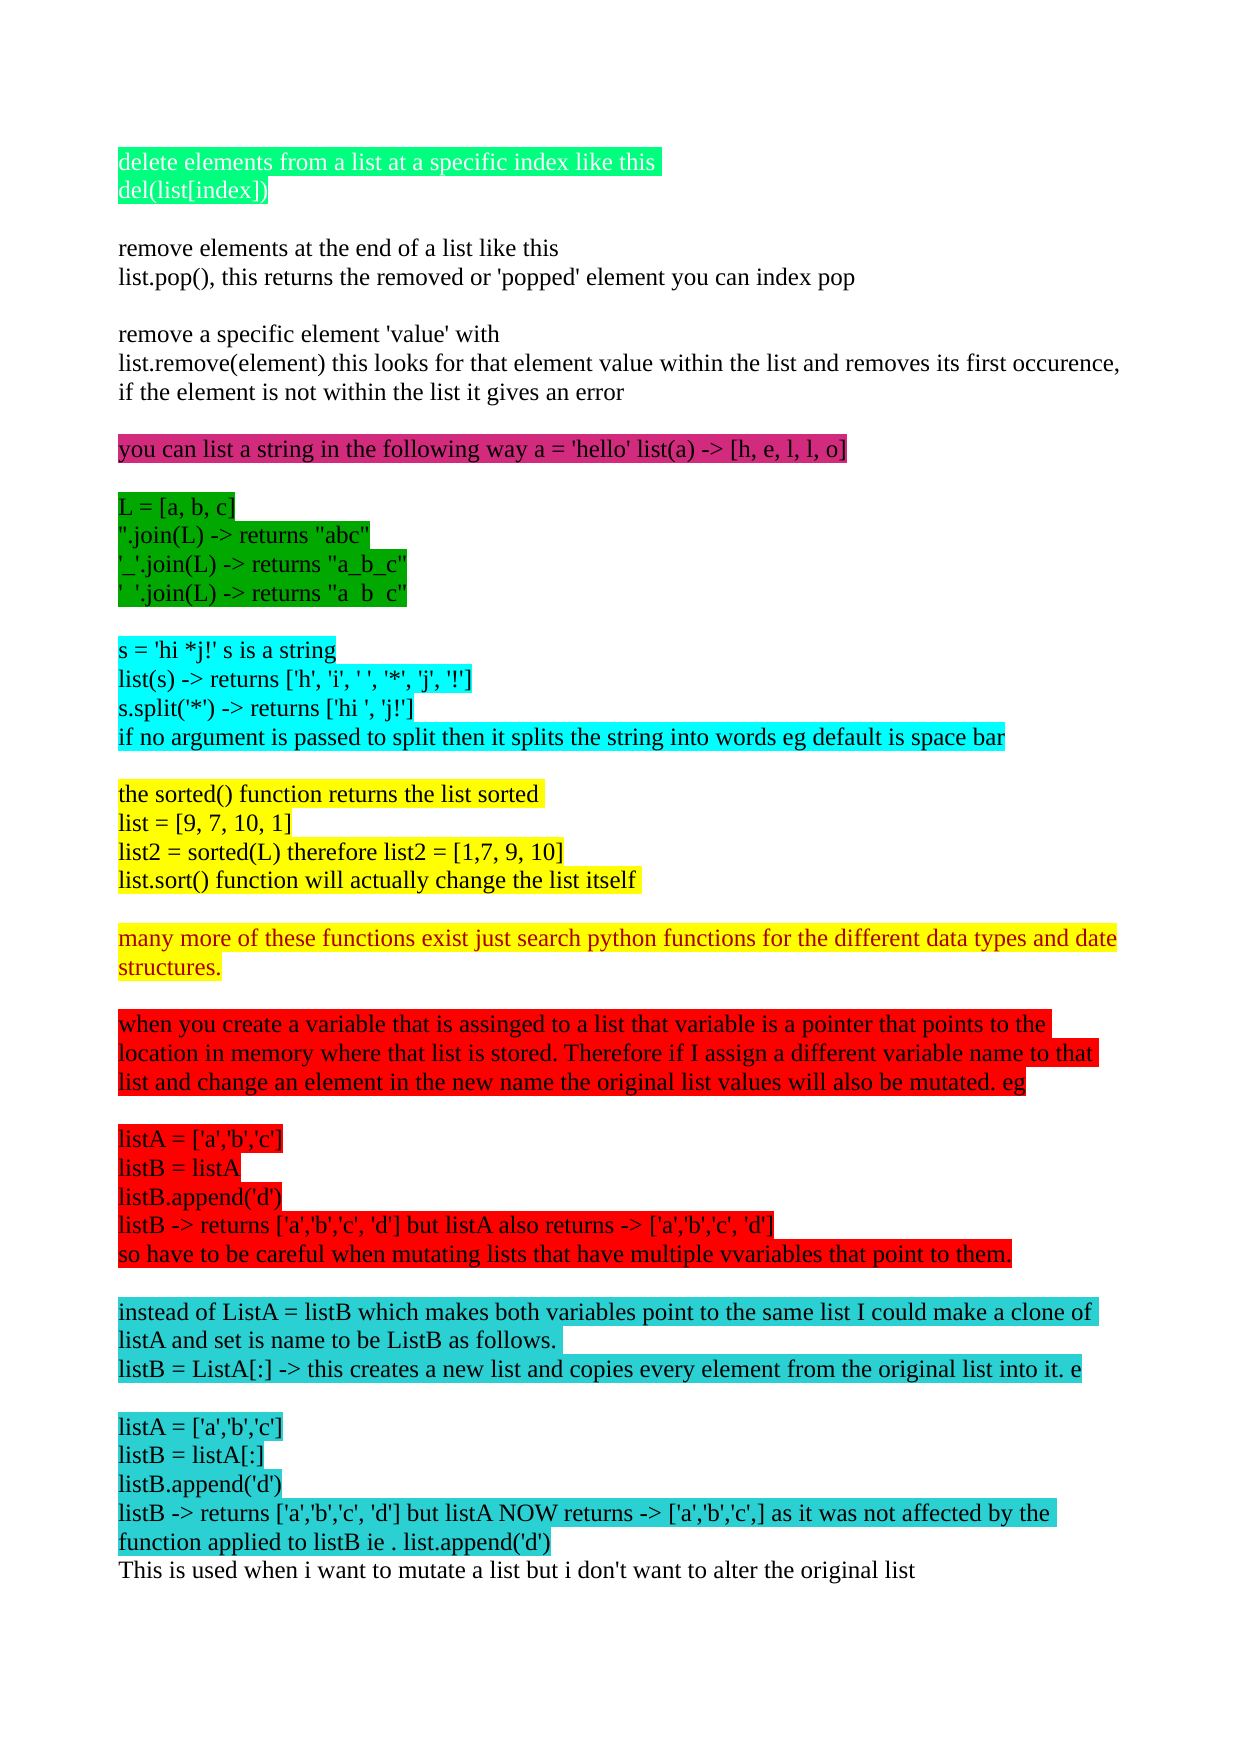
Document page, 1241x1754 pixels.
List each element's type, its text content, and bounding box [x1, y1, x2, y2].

text list.remove(element) this looks for that element value within the list and removes its first occurence, if the element is not within the list it gives an error [118, 348, 1122, 406]
text list.sort() function will actually change the list itself [118, 866, 1122, 894]
text s.split('*') -> returns ['hi ', 'j!'] [118, 693, 1122, 722]
text list(s) -> returns ['h', 'i', ' ', '*', 'j', '!'] [118, 664, 1122, 693]
text list2 = sorted(L) therefore list2 = [1,7, 9, 10] [118, 837, 1122, 866]
text ' '.join(L) -> returns "a b c" [118, 578, 1122, 607]
text listB.append('d') [118, 1182, 1122, 1211]
text del(list[index]) [118, 176, 1122, 204]
text remove elements at the end of a list like this [118, 233, 1122, 262]
text when you create a variable that is assinged to a list that variable is a pointer that points to the location in memory where that list is stored. Therefore if I assign a different variable name to that list and change an element in the new name the original list values will also be mutated. eg [118, 1009, 1122, 1096]
text so have to be careful when mutating lists that have multiple vvariables that point to them. [118, 1239, 1122, 1268]
text listB -> returns ['a','b','c', 'd'] but listA also returns -> ['a','b','c', 'd'] [118, 1211, 1122, 1239]
text listB -> returns ['a','b','c', 'd'] but listA NOW returns -> ['a','b','c',] as it was not affected by the function applied to listB ie . list.append('d') [118, 1498, 1122, 1556]
text instead of ListA = listB which makes both variables point to the same list I could make a clone of listA and set is name to be ListB as follows. [118, 1297, 1122, 1354]
text many more of these functions exist just search python functions for the different data types and date structures. [118, 923, 1122, 981]
text delete elements from a list at a specific index like this [118, 147, 1122, 176]
text list.pop(), this returns the removed or 'popped' element you can index pop [118, 262, 1122, 291]
text if no argument is passed to split then it splits the string into words eg default is space bar [118, 722, 1122, 751]
text This is used when i want to mutate a list but i don't want to alter the original list [118, 1556, 1122, 1584]
text list = [9, 7, 10, 1] [118, 808, 1122, 837]
text listB = ListA[:] -> this creates a new list and copies every element from the original list into it. e [118, 1354, 1122, 1383]
text L = [a, b, c] [118, 492, 1122, 521]
text you can list a string in the following way a = 'hello' list(a) -> [h, e, l, l, o] [118, 434, 1122, 463]
text s = 'hi *j!' s is a string [118, 636, 1122, 664]
text the sorted() function returns the list sorted [118, 779, 1122, 808]
text remove a specific element 'value' with [118, 319, 1122, 348]
text listB = listA[:] [118, 1441, 1122, 1469]
text listA = ['a','b','c'] [118, 1412, 1122, 1441]
text listB = listA [118, 1153, 1122, 1182]
text listA = ['a','b','c'] [118, 1124, 1122, 1153]
text '_'.join(L) -> returns "a_b_c" [118, 549, 1122, 578]
text listB.append('d') [118, 1469, 1122, 1498]
text ''.join(L) -> returns "abc" [118, 521, 1122, 549]
